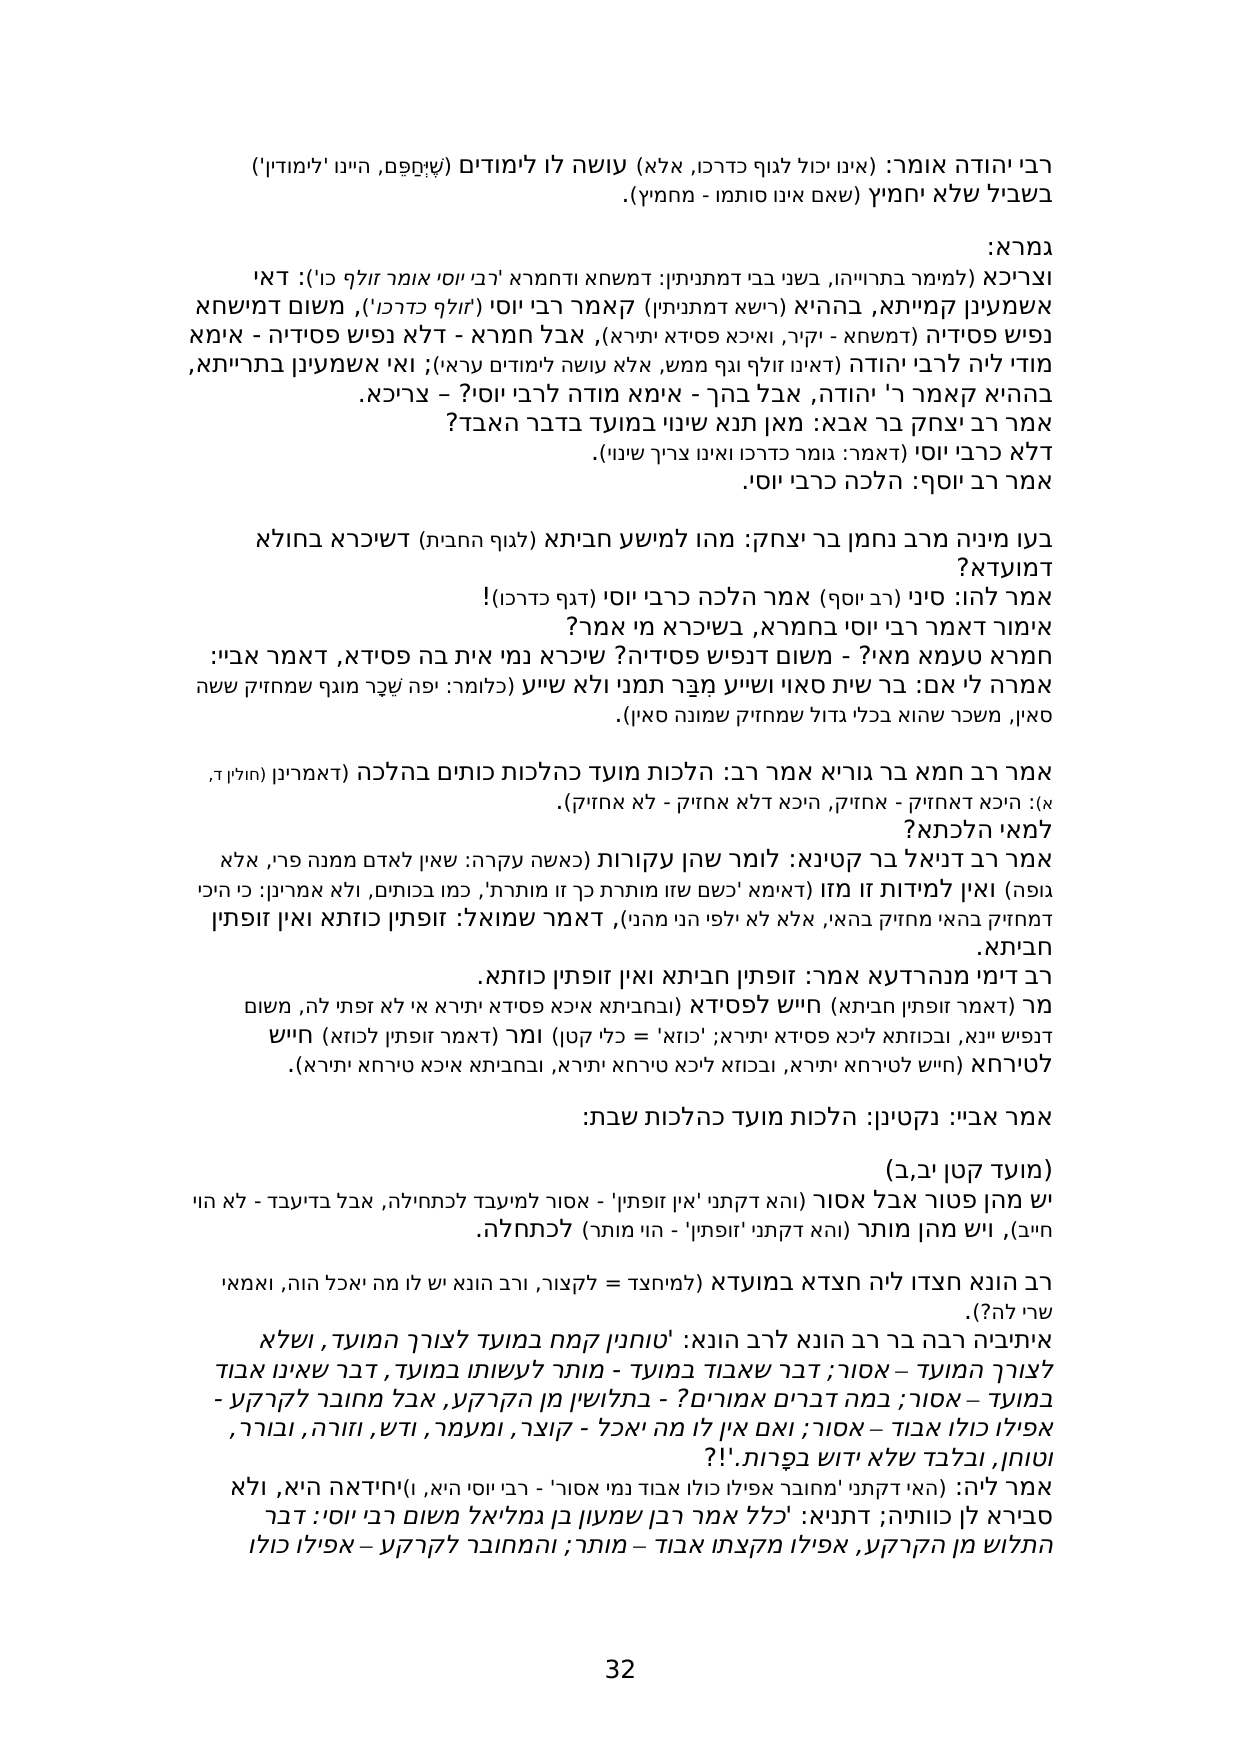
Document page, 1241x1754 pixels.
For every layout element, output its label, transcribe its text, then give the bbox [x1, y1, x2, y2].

text וצריכא (למימר בתרוייהו, בשני בבי דמתניתין: דמשחא ודחמרא 'רבי יוסי אומר זולף כו'): דאי אשמעינן קמייתא, בההיא (רישא דמתניתין) קאמר רבי יוסי ('זולף כדרכו'), משום דמישחא נפיש פסידיה (דמשחא - יקיר, ואיכא פסידא יתירא), אבל חמרא - דלא נפיש פסידיה - אימא מודי ליה לרבי יהודה (דאינו זולף וגף ממש, אלא עושה לימודים עראי); ואי אשמעינן בתרייתא, בההיא קאמר ר' יהודה, אבל בהך - אימא מודה לרבי יוסי? – צריכא. [187, 262, 1053, 408]
text חמרא טעמא מאי? - משום דנפיש פסידיה? שיכרא נמי אית בה פסידא, דאמר אביי: אמרה לי אם: בר שית סאוי ושייע מִבַּר תמני ולא שייע (כלומר: יפה שֵׁכָר מוגף שמחזיק ששה סאין, משכר שהוא בכלי גדול שמחזיק שמונה סאין). [187, 641, 1053, 728]
text בעו מיניה מרב נחמן בר יצחק: מהו למישע חביתא (לגוף החבית) דשיכרא בחולא דמועדא? [187, 524, 1053, 582]
text רבי יהודה אומר: (אינו יכול לגוף כדרכו, אלא) עושה לו לימודים (שֶׁיְּחַפֵּם, היינו 'לימודין') בשביל שלא יחמיץ (שאם אינו סותמו - מחמיץ). [187, 150, 1053, 208]
text מר (דאמר זופתין חביתא) חייש לפסידא (ובחביתא איכא פסידא יתירא אי לא זפתי לה, משום דנפיש יינא, ובכוזתא ליכא פסידא יתירא; 'כוזא' = כלי קטן) ומר (דאמר זופתין לכוזא) חייש לטירחא (חייש לטירחא יתירא, ובכוזא ליכא טירחא יתירא, ובחביתא איכא טירחא יתירא). [187, 991, 1053, 1078]
text אמר אביי: נקטינן: הלכות מועד כהלכות שבת: [187, 1102, 1053, 1132]
text (מועד קטן יב,ב) [187, 1156, 1053, 1185]
text גמרא: [187, 232, 1053, 262]
text יש מהן פטור אבל אסור (והא דקתני 'אין זופתין' - אסור למיעבד לכתחילה, אבל בדיעבד - לא הוי חייב), ויש מהן מותר (והא דקתני 'זופתין' - הוי מותר) לכתחלה. [187, 1185, 1053, 1243]
text אמר רב יוסף: הלכה כרבי יוסי. [187, 466, 1053, 495]
text רב דימי מנהרדעא אמר: זופתין חביתא ואין זופתין כוזתא. [187, 962, 1053, 991]
text אמר רב דניאל בר קטינא: לומר שהן עקורות (כאשה עקרה: שאין לאדם ממנה פרי, אלא גופה) ואין למידות זו מזו (דאימא 'כשם שזו מותרת כך זו מותרת', כמו בכותים, ולא אמרינן: כי היכי דמחזיק בהאי מחזיק בהאי, אלא לא ילפי הני מהני), דאמר שמואל: זופתין כוזתא ואין זופתין חביתא. [187, 845, 1053, 962]
text אימור דאמר רבי יוסי בחמרא, בשיכרא מי אמר? [187, 612, 1053, 641]
text אמר להו: סיני (רב יוסף) אמר הלכה כרבי יוסי (דגף כדרכו)! [187, 582, 1053, 612]
text אמר רב חמא בר גוריא אמר רב: הלכות מועד כהלכות כותים בהלכה (דאמרינן (חולין ד,א): היכא דאחזיק - אחזיק, היכא דלא אחזיק - לא אחזיק). [187, 757, 1053, 816]
text למאי הלכתא? [187, 816, 1053, 845]
text אמר רב יצחק בר אבא: מאן תנא שינוי במועד בדבר האבד? [187, 408, 1053, 437]
text אמר ליה: (האי דקתני 'מחובר אפילו כולו אבוד נמי אסור' - רבי יוסי היא, ו)יחידאה היא, ולא סבירא לן כוותיה; דתניא: 'כלל אמר רבן שמעון בן גמליאל משום רבי יוסי: דבר התלוש מן הקרקע, אפילו מקצתו אבוד – מותר; והמחובר לקרקע – אפילו כולו [187, 1472, 1053, 1560]
text דלא כרבי יוסי (דאמר: גומר כדרכו ואינו צריך שינוי). [187, 437, 1053, 466]
text איתיביה רבה בר רב הונא לרב הונא: 'טוחנין קמח במועד לצורך המועד, ושלא לצורך המועד – אסור; דבר שאבוד במועד - מותר לעשותו במועד, דבר שאינו אבוד במועד – אסור; במה דברים אמורים? - בתלושין מן הקרקע, אבל מחובר לקרקע - אפילו כולו אבוד – אסור; ואם אין לו מה יאכל - קוצר, ומעמר, ודש, וזורה, ובורר, וטוחן, ובלבד שלא ידוש בפָרות.'!? [187, 1326, 1053, 1472]
text רב הונא חצדו ליה חצדא במועדא (למיחצד = לקצור, ורב הונא יש לו מה יאכל הוה, ואמאי שרי לה?). [187, 1267, 1053, 1326]
